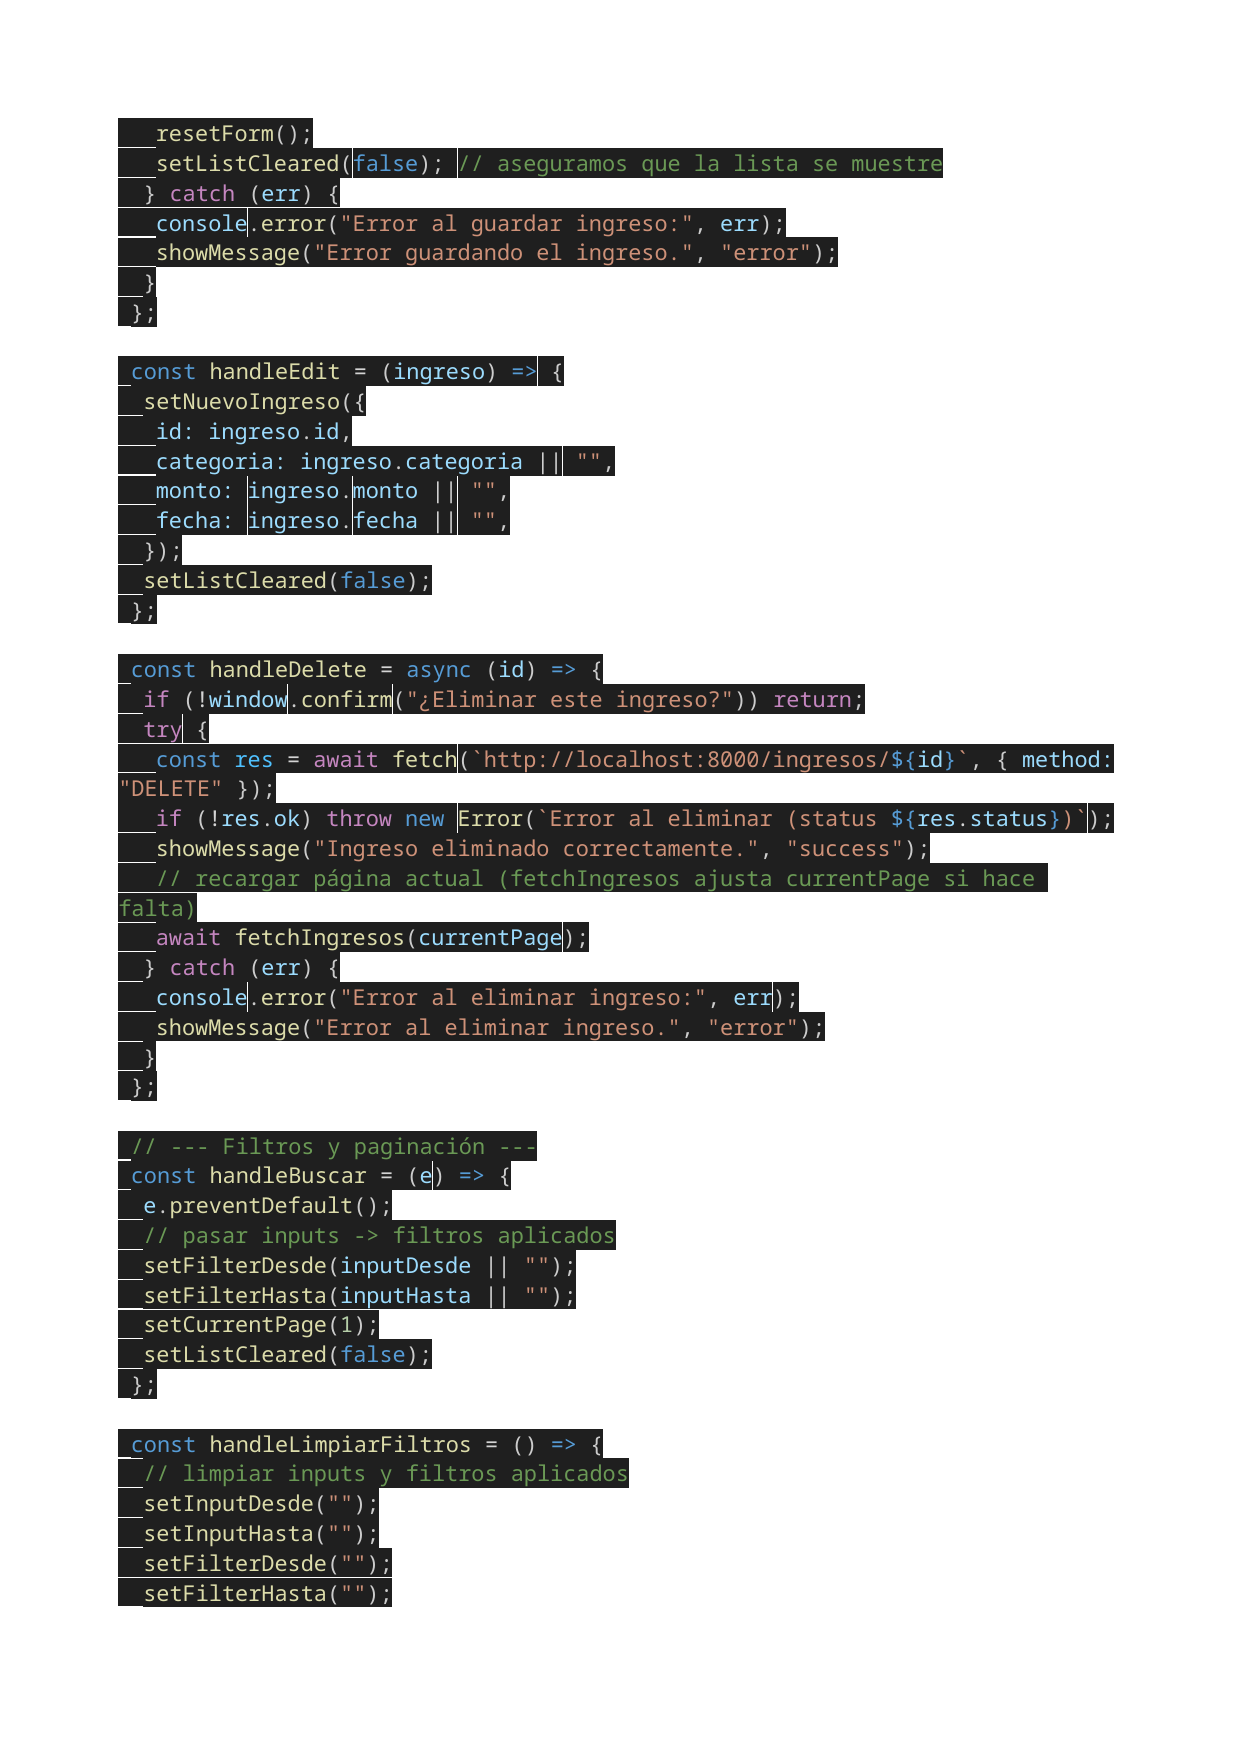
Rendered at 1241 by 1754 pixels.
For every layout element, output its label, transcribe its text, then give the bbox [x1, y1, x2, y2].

text } catch (err) { [118, 178, 1122, 207]
text showMessage("Error al eliminar ingreso.", "error"); [118, 1012, 1122, 1041]
text setListCleared(false); [118, 565, 1122, 595]
text setListCleared(false); [118, 1339, 1122, 1369]
text id: ingreso.id, [118, 416, 1122, 446]
text // recargar página actual (fetchIngresos ajusta currentPage si hace falta) [118, 863, 1122, 922]
text setInputHasta(""); [118, 1518, 1122, 1548]
text }; [118, 1071, 1122, 1101]
text }; [118, 297, 1122, 327]
text console.error("Error al guardar ingreso:", err); [118, 207, 1122, 237]
text const res = await fetch(`http://localhost:8000/ingresos/${id}`, { method: "DELETE" }); [118, 743, 1122, 803]
text monto: ingreso.monto || "", [118, 476, 1122, 505]
text } catch (err) { [118, 952, 1122, 982]
text fecha: ingreso.fecha || "", [118, 505, 1122, 535]
text const handleEdit = (ingreso) => { [118, 356, 1122, 386]
text setFilterDesde(inputDesde || ""); [118, 1250, 1122, 1280]
text setCurrentPage(1); [118, 1309, 1122, 1339]
text setFilterHasta(""); [118, 1577, 1122, 1607]
text } [118, 1041, 1122, 1071]
text if (!window.confirm("¿Eliminar este ingreso?")) return; [118, 684, 1122, 714]
text }); [118, 535, 1122, 565]
text e.preventDefault(); [118, 1190, 1122, 1220]
text } [118, 267, 1122, 297]
text const handleLimpiarFiltros = () => { [118, 1428, 1122, 1458]
text await fetchIngresos(currentPage); [118, 922, 1122, 952]
text }; [118, 595, 1122, 624]
text // pasar inputs -> filtros aplicados [118, 1220, 1122, 1250]
text categoria: ingreso.categoria || "", [118, 446, 1122, 476]
text setFilterDesde(""); [118, 1548, 1122, 1577]
text showMessage("Ingreso eliminado correctamente.", "success"); [118, 833, 1122, 863]
text showMessage("Error guardando el ingreso.", "error"); [118, 237, 1122, 267]
text setFilterHasta(inputHasta || ""); [118, 1280, 1122, 1309]
text try { [118, 714, 1122, 743]
text }; [118, 1369, 1122, 1399]
text setInputDesde(""); [118, 1488, 1122, 1518]
text resetForm(); [118, 118, 1122, 148]
text // limpiar inputs y filtros aplicados [118, 1458, 1122, 1488]
text console.error("Error al eliminar ingreso:", err); [118, 982, 1122, 1012]
text if (!res.ok) throw new Error(`Error al eliminar (status ${res.status})`); [118, 803, 1122, 833]
text const handleBuscar = (e) => { [118, 1161, 1122, 1190]
text setNuevoIngreso({ [118, 386, 1122, 416]
text // --- Filtros y paginación --- [118, 1131, 1122, 1161]
text const handleDelete = async (id) => { [118, 654, 1122, 684]
text setListCleared(false); // aseguramos que la lista se muestre [118, 148, 1122, 178]
